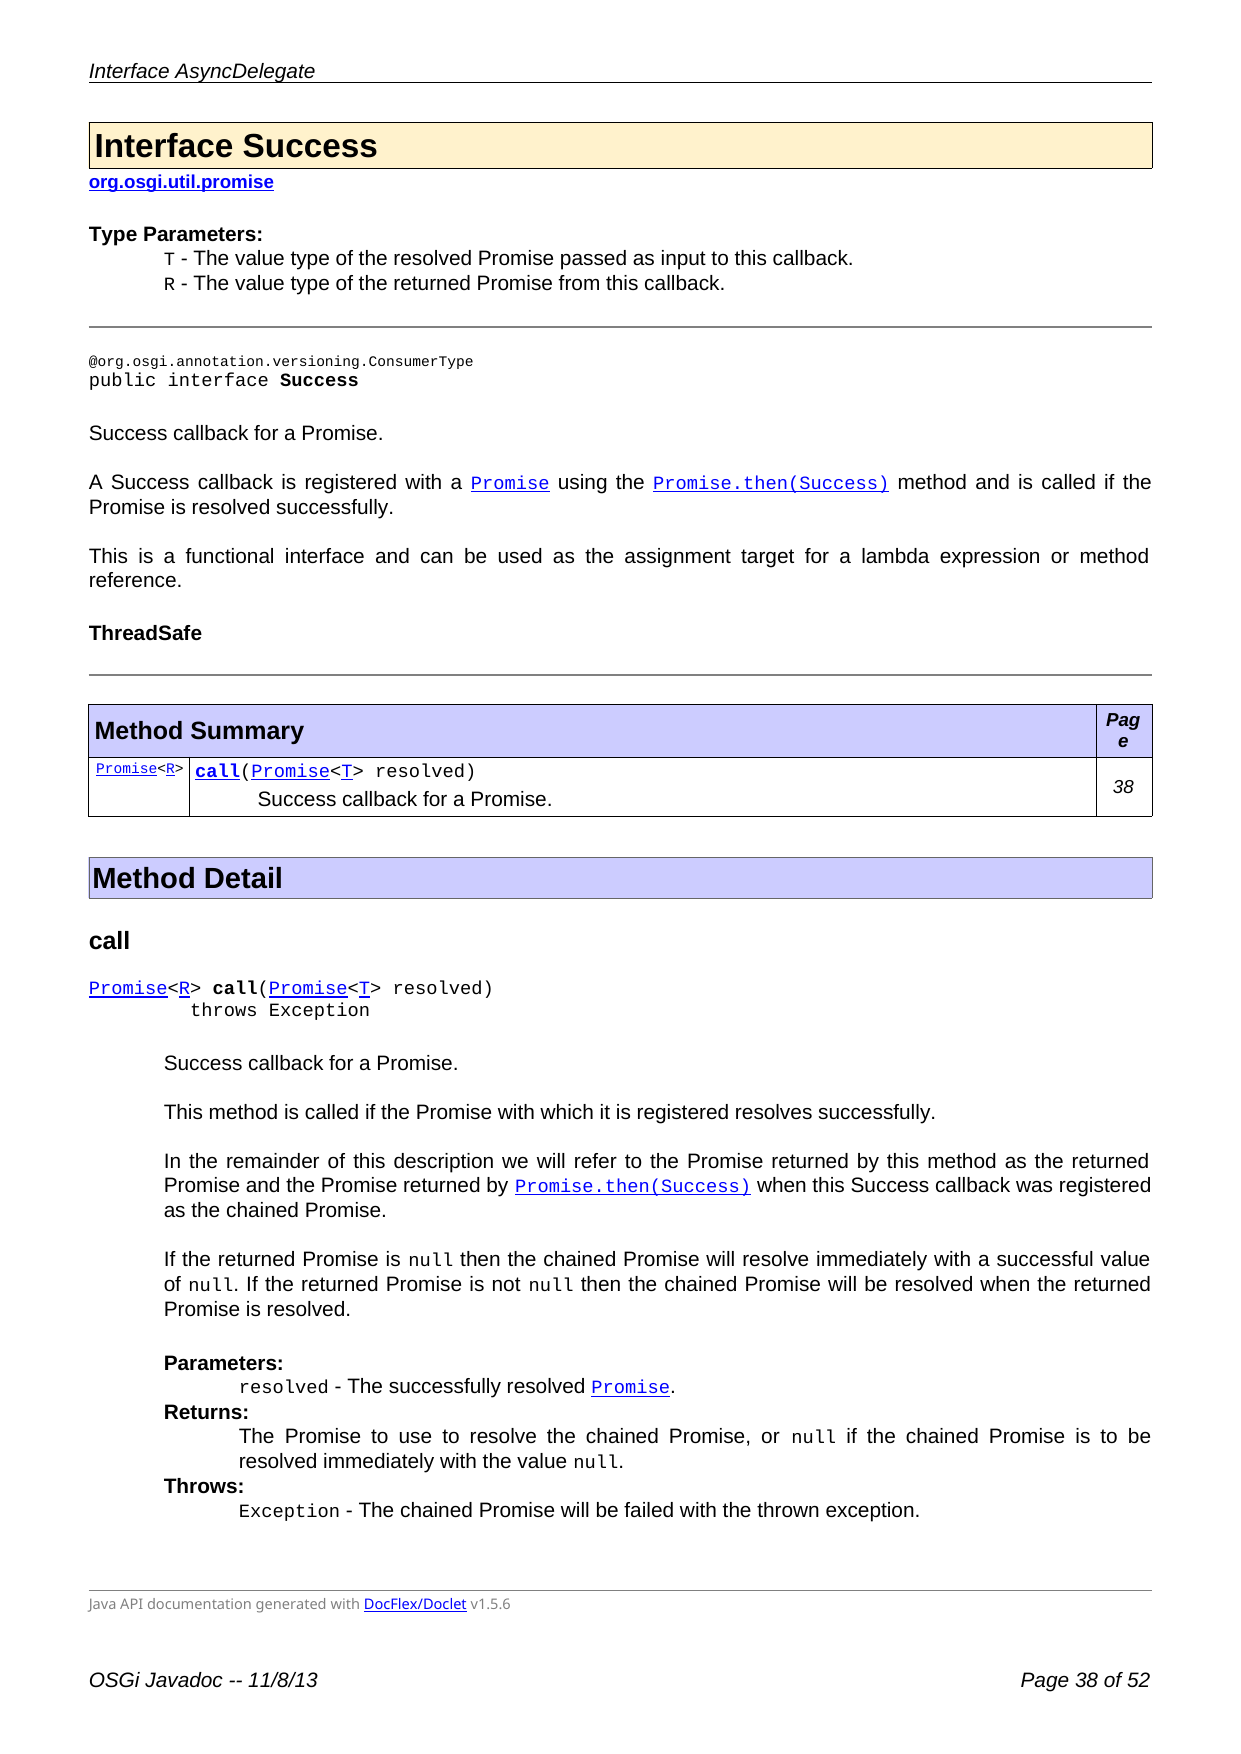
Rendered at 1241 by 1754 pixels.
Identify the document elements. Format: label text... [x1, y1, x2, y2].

text Type Parameters: [88, 222, 1152, 246]
subtitle Method Detail [90, 858, 1152, 898]
text Exception - The chained Promise will be failed with the thrown exception. [238, 1498, 1152, 1523]
text Promise<R> call(Promise<T> resolved) throws Exception [88, 979, 1152, 1022]
text A Success callback is registered with a Promise using the Promise.then(Success) method and is called if the Promise is resolved successfully. [88, 470, 1152, 519]
text Parameters: [163, 1350, 1152, 1374]
text Success callback for a Promise. [163, 1051, 1152, 1075]
table_cell Promise<R> [89, 758, 189, 816]
text The Promise to use to resolve the chained Promise, or null if the chained Promise is to be resolved immediately with the value null. [238, 1423, 1152, 1474]
text R - The value type of the returned Promise from this callback. [163, 271, 1152, 296]
text Success callback for a Promise. [88, 421, 1152, 445]
text This method is called if the Promise with which it is registered resolves successfully. [163, 1100, 1152, 1124]
table_header Page [1097, 705, 1152, 757]
text T - The value type of the resolved Promise passed as input to this callback. [163, 246, 1152, 271]
text resolved - The successfully resolved Promise. [238, 1374, 1152, 1399]
text In the remainder of this description we will refer to the Promise returned by this method as the returned Promise and the Promise returned by Promise.then(Success) when this Success callback was registered as the chained Promise. [163, 1149, 1152, 1222]
text @org.osgi.annotation.versioning.ConsumerType public interface Success [88, 354, 1152, 392]
subtitle call [88, 926, 1152, 955]
subtitle Interface Success [90, 123, 1152, 168]
text Java API documentation generated with DocFlex/Doclet v1.5.6 [88, 1591, 1152, 1614]
table_header Method Summary [89, 705, 1096, 757]
text Throws: [163, 1474, 1152, 1498]
table_cell 39 [1097, 758, 1152, 816]
table_cell call(Promise<T> resolved) Success callback for a Promise. [190, 758, 1096, 816]
text org.osgi.util.promise [88, 171, 1152, 193]
text Returns: [163, 1399, 1152, 1423]
text If the returned Promise is null then the chained Promise will resolve immediately with a successful value of null. If the returned Promise is not null then the chained Promise will be resolved when the returned Promise is resolved. [163, 1247, 1152, 1321]
text This is a functional interface and can be used as the assignment target for a lambda expression or method reference. [88, 544, 1152, 592]
text ThreadSafe [88, 621, 1152, 645]
